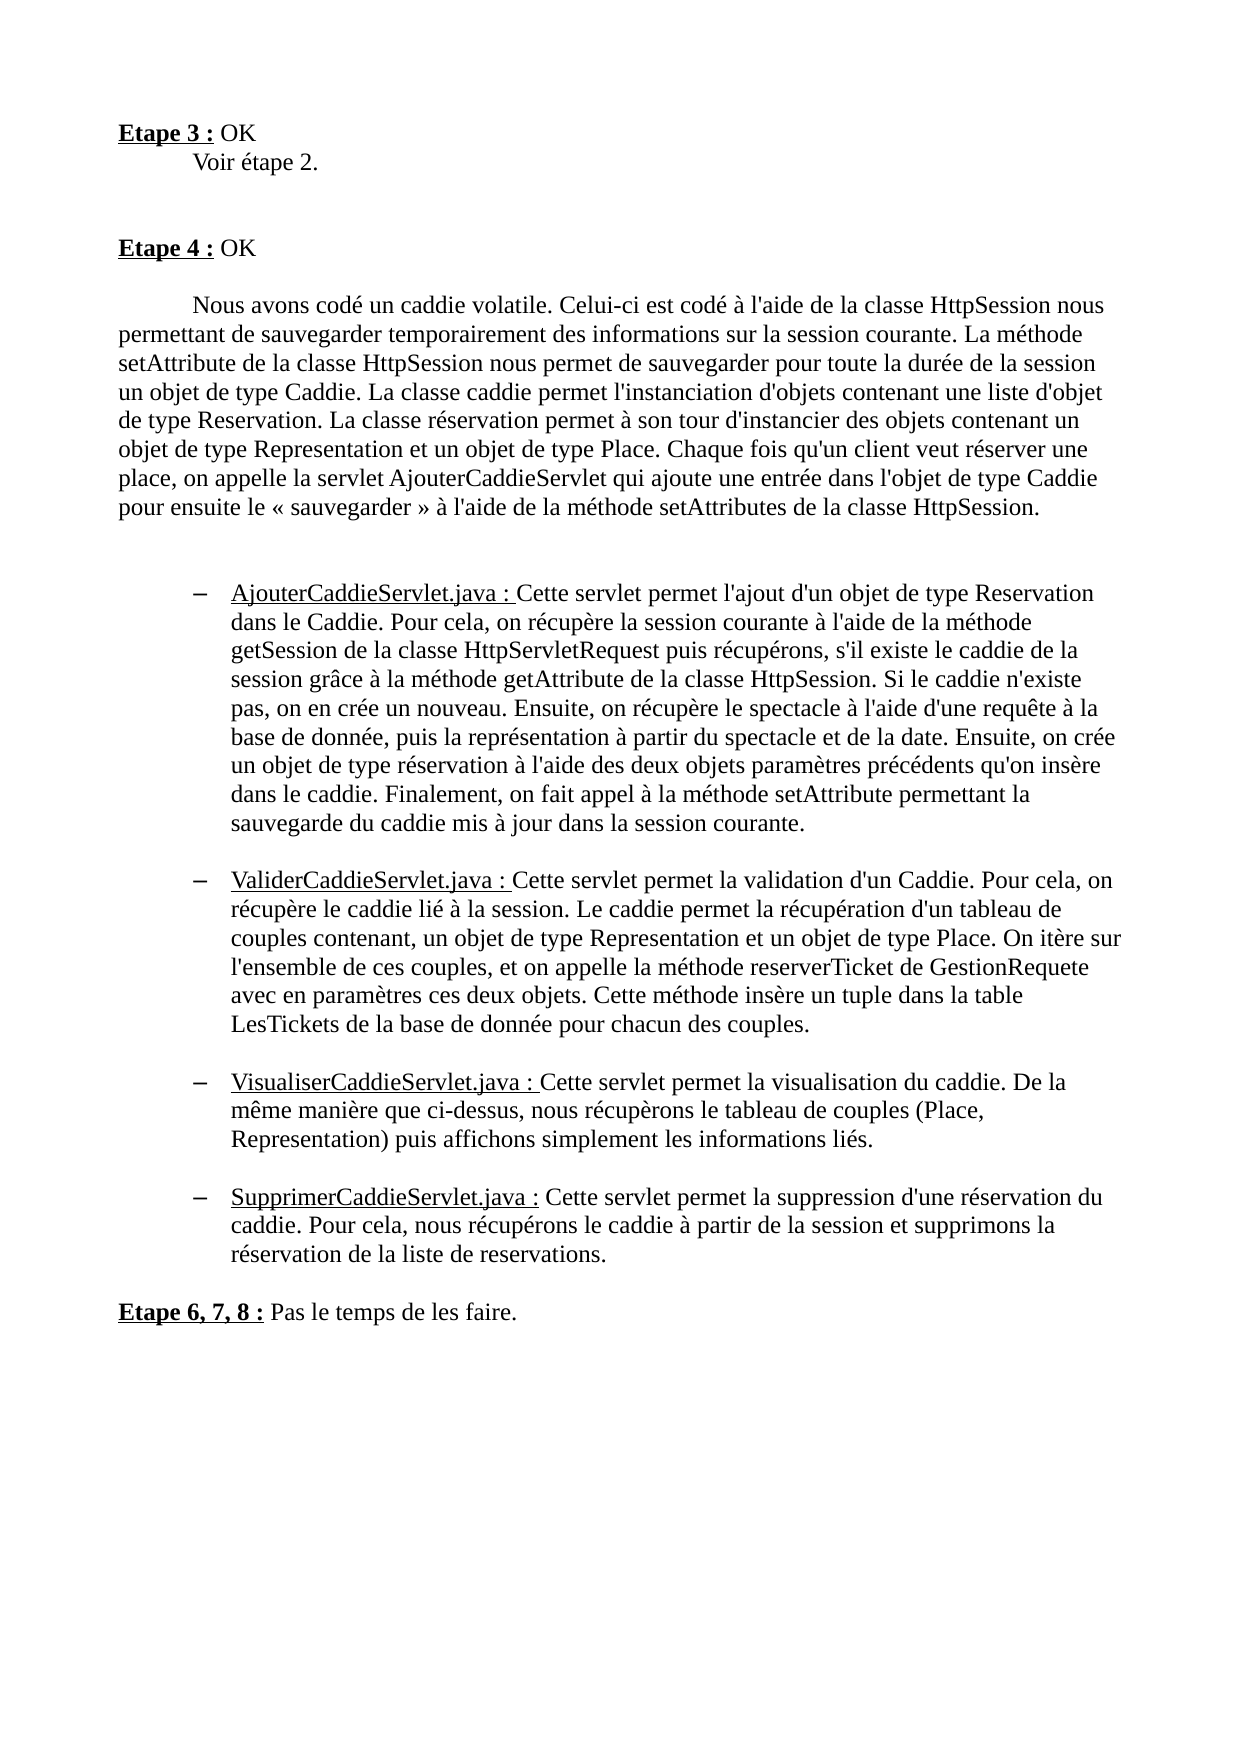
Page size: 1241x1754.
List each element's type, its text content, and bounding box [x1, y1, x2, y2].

list ValiderCaddieServlet.java : Cette servlet permet la validation d'un Caddie. Pour cela, on récupère le caddie lié à la session. Le caddie permet la récupération d'un tableau de couples contenant, un objet de type Representation et un objet de type Place. On itère sur l'ensemble de ces couples, et on appelle la méthode reserverTicket de GestionRequete avec en paramètres ces deux objets. Cette méthode insère un tuple dans la table LesTickets de la base de donnée pour chacun des couples. [193, 866, 1122, 1038]
text Voir étape 2. [118, 147, 1122, 176]
text Etape 6, 7, 8 : Pas le temps de les faire. [118, 1297, 1122, 1326]
list AjouterCaddieServlet.java : Cette servlet permet l'ajout d'un objet de type Reservation dans le Caddie. Pour cela, on récupère la session courante à l'aide de la méthode getSession de la classe HttpServletRequest puis récupérons, s'il existe le caddie de la session grâce à la méthode getAttribute de la classe HttpSession. Si le caddie n'existe pas, on en crée un nouveau. Ensuite, on récupère le spectacle à l'aide d'une requête à la base de donnée, puis la représentation à partir du spectacle et de la date. Ensuite, on crée un objet de type réservation à l'aide des deux objets paramètres précédents qu'on insère dans le caddie. Finalement, on fait appel à la méthode setAttribute permettant la sauvegarde du caddie mis à jour dans la session courante. [193, 578, 1122, 837]
list SupprimerCaddieServlet.java : Cette servlet permet la suppression d'une réservation du caddie. Pour cela, nous récupérons le caddie à partir de la session et supprimons la réservation de la liste de reservations. [193, 1182, 1122, 1268]
text Etape 3 : OK [118, 118, 1122, 147]
text Etape 4 : OK [118, 233, 1122, 262]
text Nous avons codé un caddie volatile. Celui-ci est codé à l'aide de la classe HttpSession nous permettant de sauvegarder temporairement des informations sur la session courante. La méthode setAttribute de la classe HttpSession nous permet de sauvegarder pour toute la durée de la session un objet de type Caddie. La classe caddie permet l'instanciation d'objets contenant une liste d'objet de type Reservation. La classe réservation permet à son tour d'instancier des objets contenant un objet de type Representation et un objet de type Place. Chaque fois qu'un client veut réserver une place, on appelle la servlet AjouterCaddieServlet qui ajoute une entrée dans l'objet de type Caddie pour ensuite le « sauvegarder » à l'aide de la méthode setAttributes de la classe HttpSession. [118, 291, 1122, 521]
list VisualiserCaddieServlet.java : Cette servlet permet la visualisation du caddie. De la même manière que ci-dessus, nous récupèrons le tableau de couples (Place, Representation) puis affichons simplement les informations liés. [193, 1067, 1122, 1153]
